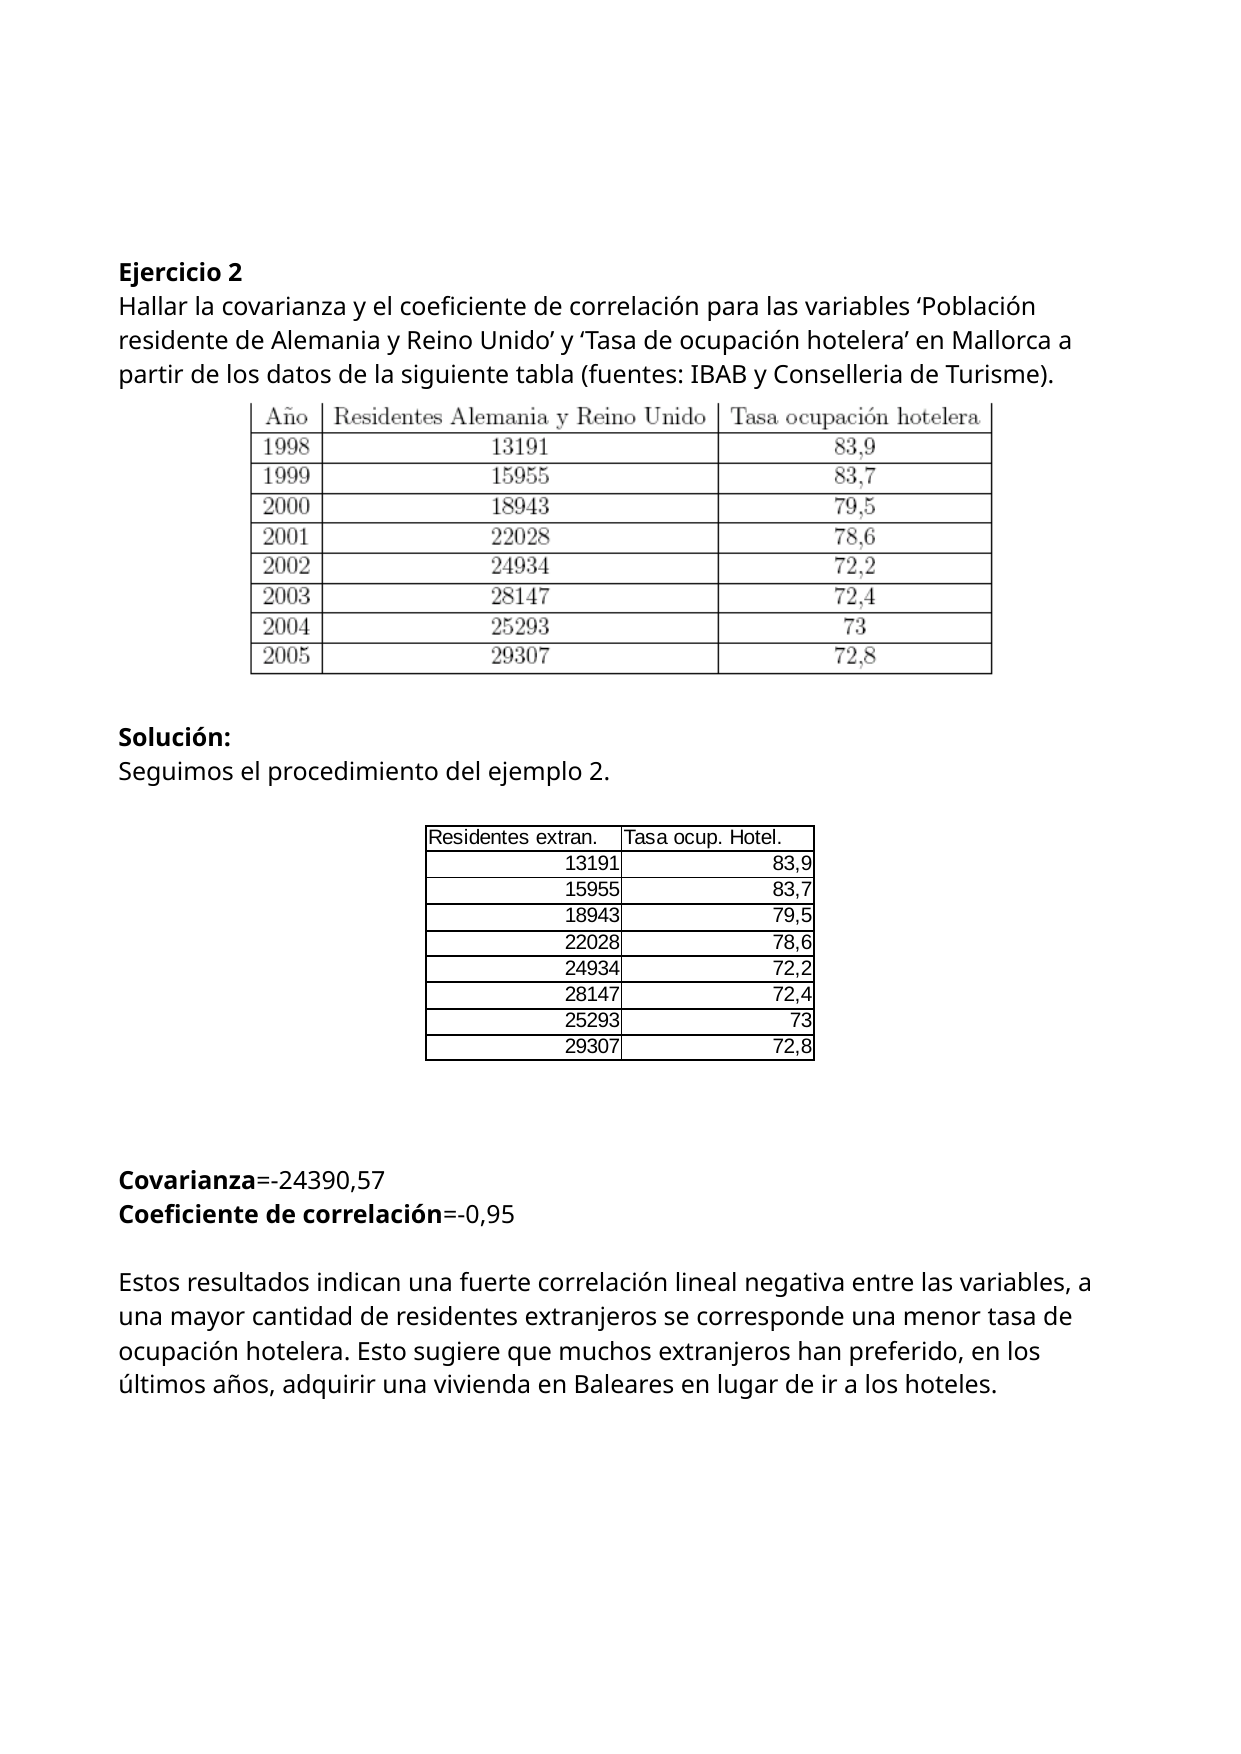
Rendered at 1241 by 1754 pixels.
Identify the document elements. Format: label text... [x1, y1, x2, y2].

text Seguimos el procedimiento del ejemplo 2. [118, 754, 1122, 788]
text Solución: [118, 720, 1122, 754]
text Hallar la covarianza y el coeficiente de correlación para las variables ‘Población residente de Alemania y Reino Unido’ y ‘Tasa de ocupación hotelera’ en Mallorca a partir de los datos de la siguiente tabla (fuentes: IBAB y Conselleria de Turisme). [118, 288, 1122, 391]
text Coeficiente de correlación=-0,95 [118, 1197, 1122, 1231]
text Covarianza=-24390,57 [118, 1163, 1122, 1197]
text Ejercicio 2 [118, 254, 1122, 288]
text Estos resultados indican una fuerte correlación lineal negativa entre las variables, a una mayor cantidad de residentes extranjeros se corresponde una menor tasa de ocupación hotelera. Esto sugiere que muchos extranjeros han preferido, en los últimos años, adquirir una vivienda en Baleares en lugar de ir a los hoteles. [118, 1265, 1122, 1401]
